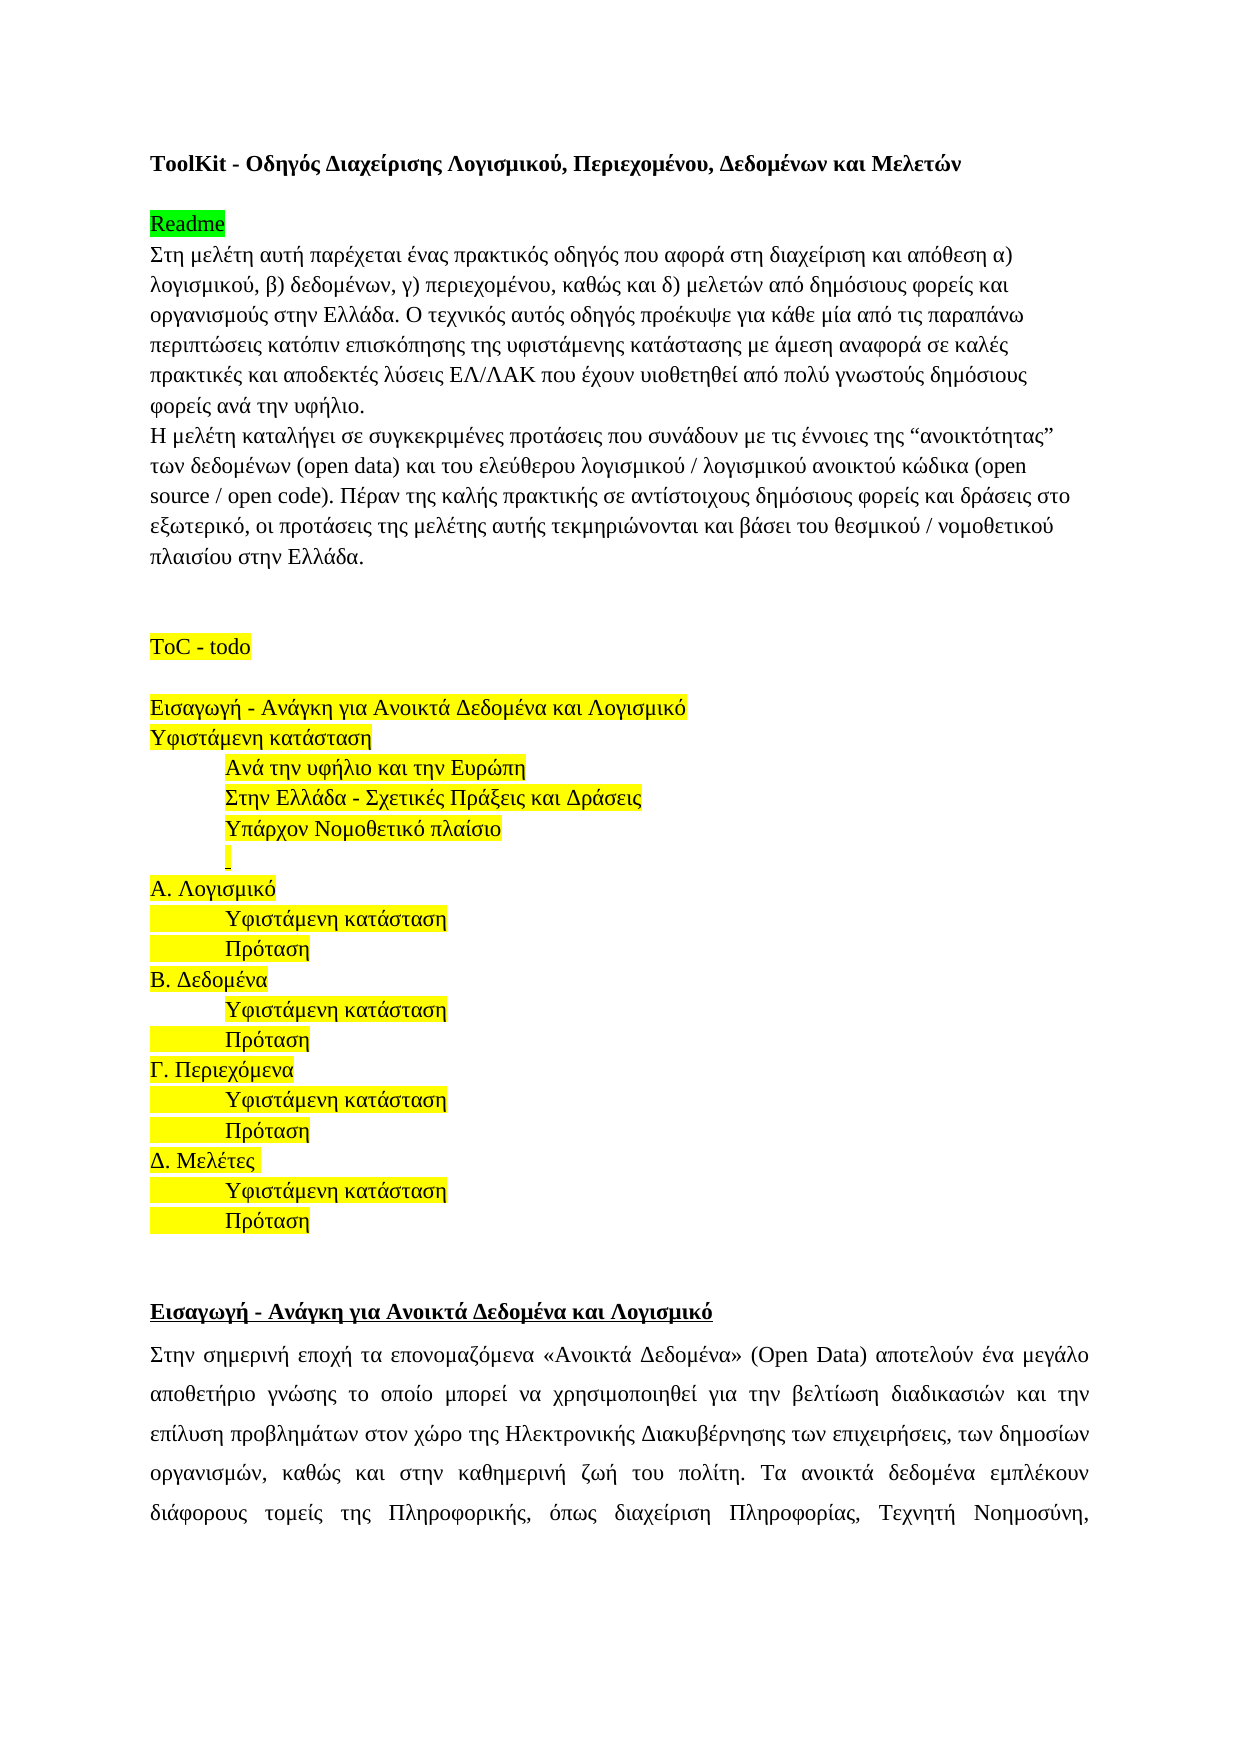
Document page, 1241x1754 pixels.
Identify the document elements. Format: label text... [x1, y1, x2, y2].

text Στην Ελλάδα - Σχετικές Πράξεις και Δράσεις [150, 784, 1091, 811]
text Εισαγωγή - Ανάγκη για Ανοικτά Δεδομένα και Λογισμικό [150, 694, 1091, 720]
text Aνά την υφήλιο και την Ευρώπη [150, 754, 1091, 781]
text Δ. Μελέτες [150, 1147, 1091, 1173]
text Πρόταση [150, 1026, 1091, 1052]
text Πρόταση [150, 1117, 1091, 1143]
text Β. Δεδομένα [150, 966, 1091, 992]
text Υφιστάμενη κατάσταση [150, 1086, 1091, 1113]
text Readme [150, 210, 1091, 237]
text Υφιστάμενη κατάσταση [150, 905, 1091, 932]
text Στη μελέτη αυτή παρέχεται ένας πρακτικός οδηγός που αφορά στη διαχείριση και απόθεση α) λογισμικού, β) δεδομένων, γ) περιεχομένου, καθώς και δ) μελετών από δημόσιους φορείς και οργανισμούς στην Ελλάδα. Ο τεχνικός αυτός οδηγός προέκυψε για κάθε μία από τις παραπάνω περιπτώσεις κατόπιν επισκόπησης της υφιστάμενης κατάστασης με άμεση αναφορά σε καλές πρακτικές και αποδεκτές λύσεις ΕΛ/ΛΑΚ που έχουν υιοθετηθεί από πολύ γνωστούς δημόσιους φορείς ανά την υφήλιο. [150, 241, 1091, 418]
text ToC - todo [150, 633, 1091, 660]
text ToolKit - Οδηγός Διαχείρισης Λογισμικού, Περιεχομένου, Δεδομένων και Μελετών [150, 150, 1091, 176]
text Πρόταση [150, 1207, 1091, 1234]
text Υπάρχον Νομοθετικό πλαίσιο [150, 814, 1091, 841]
text Υφιστάμενη κατάσταση [150, 724, 1091, 750]
text Γ. Περιεχόμενα [150, 1056, 1091, 1083]
text Στην σημερινή εποχή τα επονομαζόμενα «Ανοικτά Δεδομένα» (Open Data) αποτελούν ένα μεγάλο αποθετήριο γνώσης το οποίο μπορεί να χρησιμοποιηθεί για την βελτίωση διαδικασιών και την επίλυση προβλημάτων στον χώρο της Ηλεκτρονικής Διακυβέρνησης των επιχειρήσεις, των δημοσίων οργανισμών, καθώς και στην καθημερινή ζωή του πολίτη. Τα ανοικτά δεδομένα εμπλέκουν διάφορους τομείς της Πληροφορικής, όπως διαχείριση Πληροφορίας, Τεχνητή Νοημοσύνη, [150, 1341, 1091, 1525]
text Η μελέτη καταλήγει σε συγκεκριμένες προτάσεις που συνάδουν με τις έννοιες της “ανοικτότητας” των δεδομένων (open data) και του ελεύθερου λογισμικού / λογισμικού ανοικτού κώδικα (open source / open code). Πέραν της καλής πρακτικής σε αντίστοιχους δημόσιους φορείς και δράσεις στο εξωτερικό, οι προτάσεις της μελέτης αυτής τεκμηριώνονται και βάσει του θεσμικού / νομοθετικού πλαισίου στην Ελλάδα. [150, 422, 1091, 569]
text Εισαγωγή - Ανάγκη για Ανοικτά Δεδομένα και Λογισμικό [150, 1298, 1091, 1324]
text Α. Λογισμικό [150, 875, 1091, 901]
text Πρόταση [150, 935, 1091, 962]
text Υφιστάμενη κατάσταση [150, 1177, 1091, 1203]
text Υφιστάμενη κατάσταση [150, 996, 1091, 1022]
